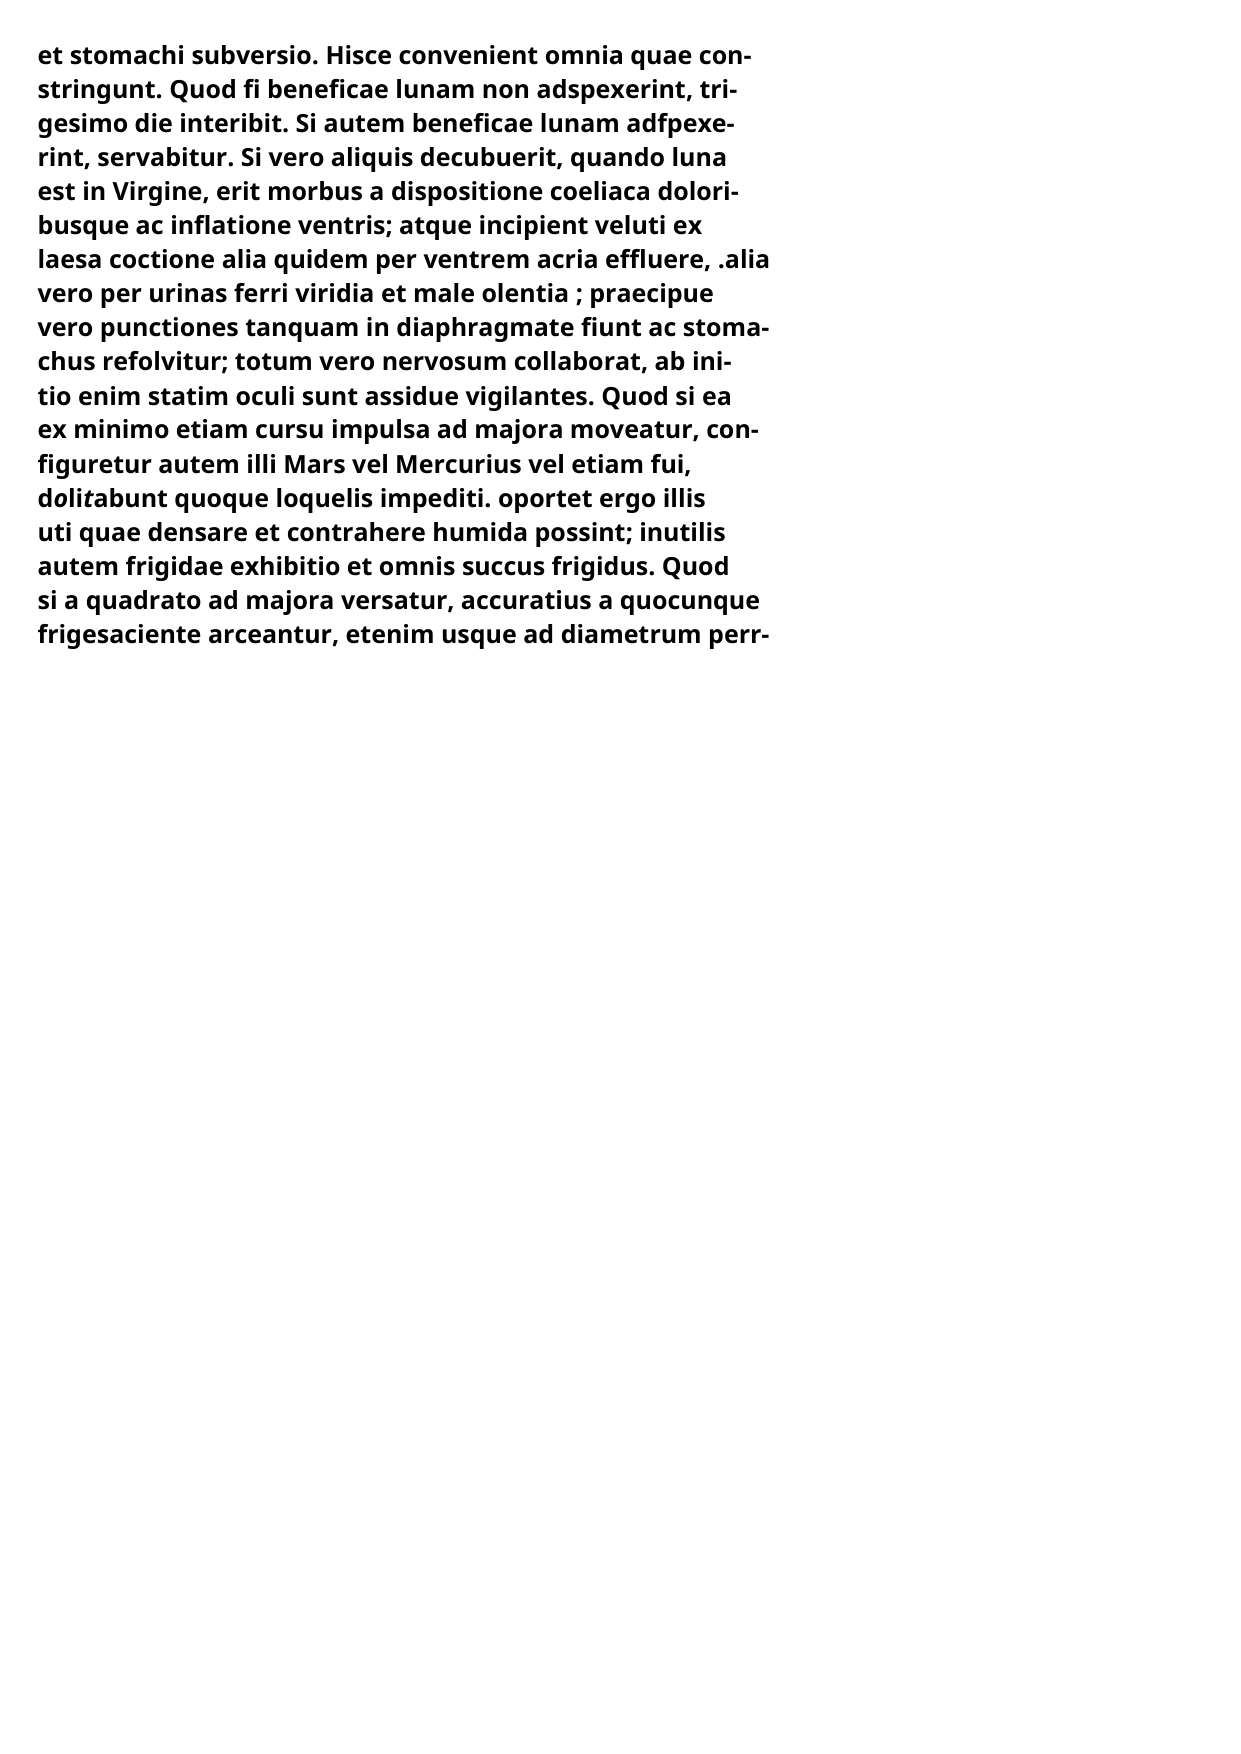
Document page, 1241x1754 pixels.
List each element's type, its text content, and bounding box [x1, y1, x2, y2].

text et stomachi subversio. Hisce convenient omnia quae con- stringunt. Quod fi beneficae lunam non adspexerint, tri- gesimo die interibit. Si autem beneficae lunam adfpexe- rint, servabitur. Si vero aliquis decubuerit, quando luna est in Virgine, erit morbus a dispositione coeliaca dolori- busque ac inflatione ventris; atque incipient veluti ex laesa coctione alia quidem per ventrem acria effluere, .alia vero per urinas ferri viridia et male olentia ; praecipue vero punctiones tanquam in diaphragmate fiunt ac stoma- chus refolvitur; totum vero nervosum collaborat, ab ini- tio enim statim oculi sunt assidue vigilantes. Quod si ea ex minimo etiam cursu impulsa ad majora moveatur, con- figuretur autem illi Mars vel Mercurius vel etiam fui, dolitabunt quoque loquelis impediti. oportet ergo illis uti quae densare et contrahere humida possint; inutilis autem frigidae exhibitio et omnis succus frigidus. Quod si a quadrato ad majora versatur, accuratius a quocunque frigesaciente arceantur, etenim usque ad diametrum perr- [37, 37, 1203, 651]
